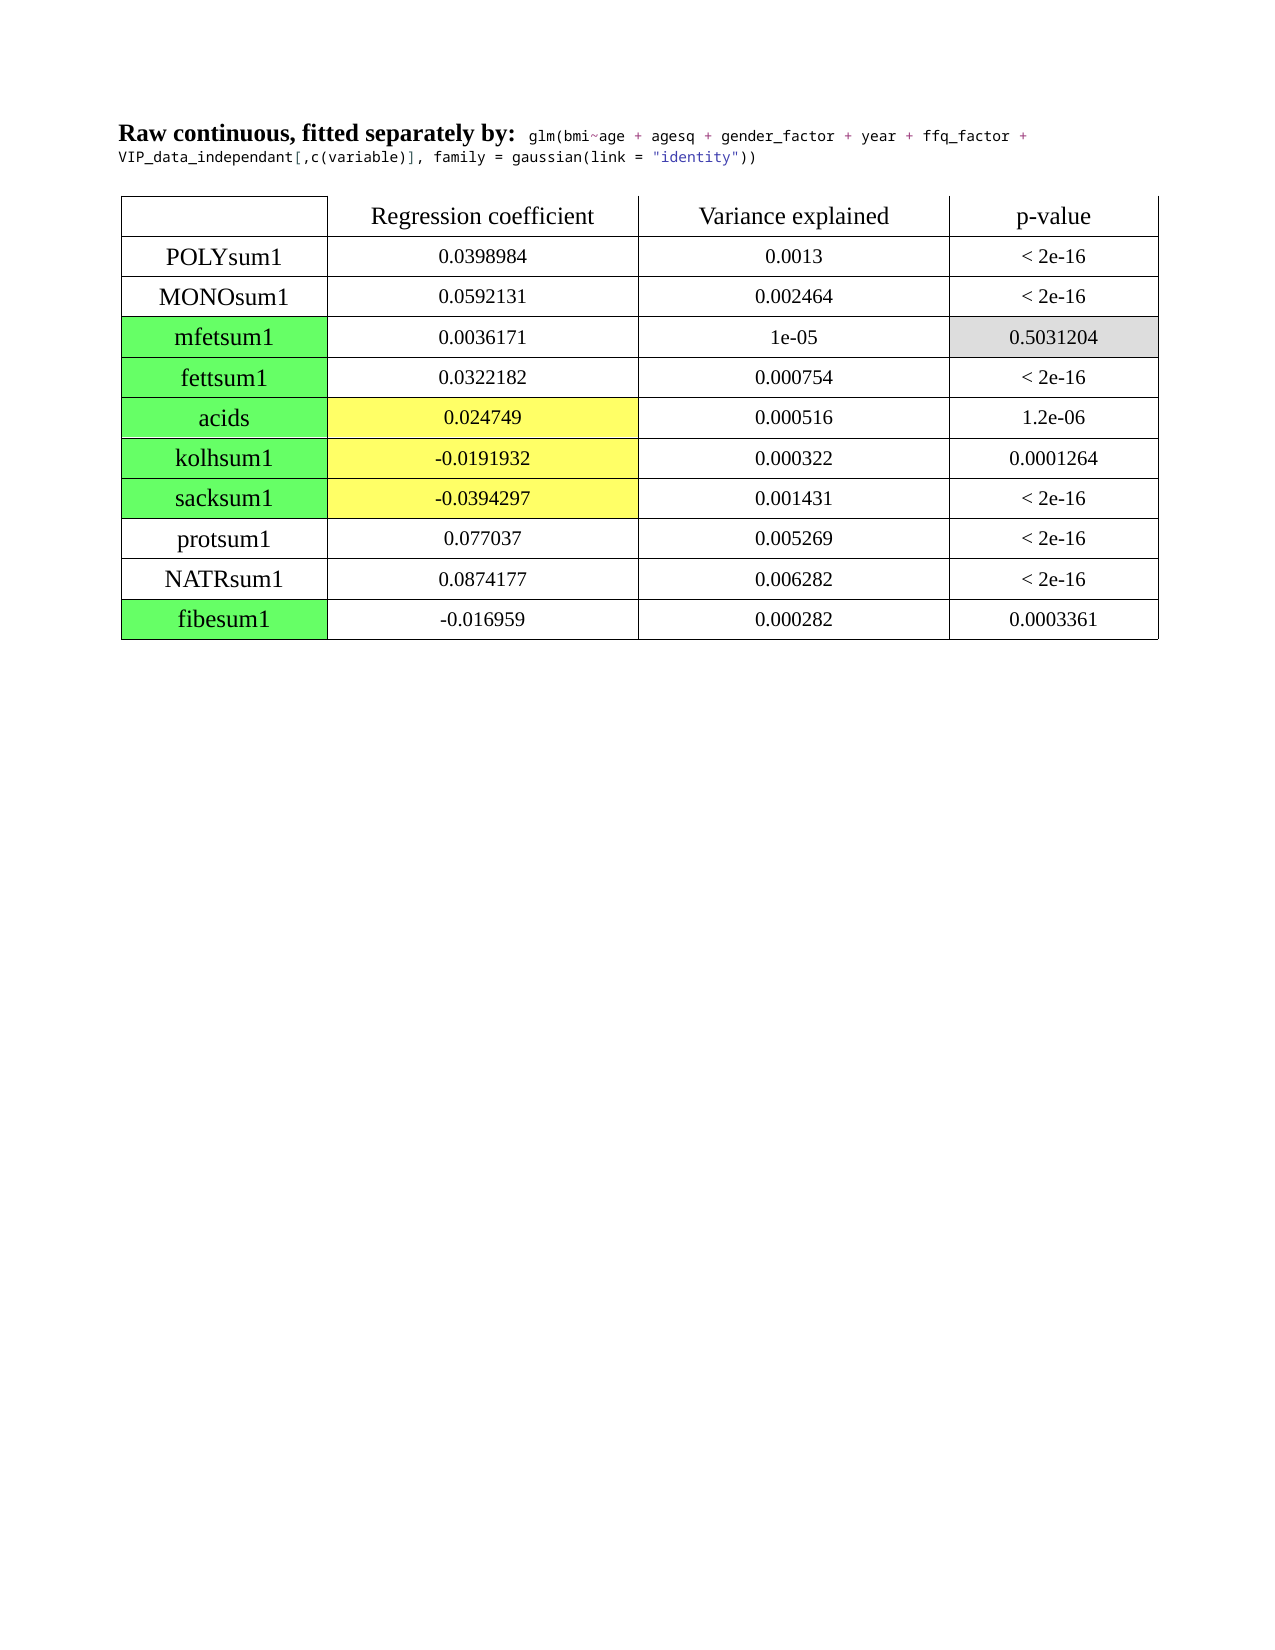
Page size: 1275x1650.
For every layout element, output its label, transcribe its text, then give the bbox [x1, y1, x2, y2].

table_cell 0.005269 [639, 519, 949, 558]
table_cell 0.000322 [639, 439, 949, 478]
table_cell 0.024749 [328, 398, 638, 437]
table_cell NATRsum1 [122, 559, 327, 599]
table_cell -0.016959 [328, 600, 638, 639]
table_cell 0.077037 [328, 519, 638, 558]
table_header [122, 197, 327, 236]
table_cell 0.006282 [639, 559, 949, 599]
table_cell -0.0191932 [328, 439, 638, 478]
table_cell 0.0874177 [328, 559, 638, 599]
table_cell 1e-05 [639, 317, 949, 357]
table_cell 0.0036171 [328, 317, 638, 357]
table_cell 0.0003361 [950, 600, 1158, 639]
table_cell 1.2e-06 [950, 398, 1158, 437]
table_cell 0.000516 [639, 398, 949, 437]
table_cell 0.000282 [639, 600, 949, 639]
table_header Variance explained [639, 196, 949, 236]
table_cell sacksum1 [122, 479, 327, 518]
table_cell 0.0592131 [328, 277, 638, 316]
table_cell fettsum1 [122, 358, 327, 397]
table_cell < 2e-16 [950, 237, 1158, 276]
table_cell < 2e-16 [950, 479, 1158, 518]
table_cell 0.000754 [639, 358, 949, 397]
text Raw continuous, fitted separately by: glm(bmi~age + agesq + gender_factor + year + ffq_factor + VIP_data_independant[,c(variable)], family = gaussian(link = "identity")) [118, 118, 1157, 167]
table_cell kolhsum1 [122, 439, 327, 478]
table_header p-value [950, 196, 1158, 236]
table_cell mfetsum1 [122, 317, 327, 357]
table_cell 0.5031204 [950, 317, 1158, 357]
table_cell protsum1 [122, 519, 327, 558]
table_cell 0.0001264 [950, 439, 1158, 478]
table_header Regression coefficient [328, 196, 638, 236]
table_cell 0.002464 [639, 277, 949, 316]
table_cell < 2e-16 [950, 277, 1158, 316]
table_cell acids [122, 398, 327, 437]
table_cell fibesum1 [122, 600, 327, 639]
table_cell < 2e-16 [950, 559, 1158, 599]
table_cell < 2e-16 [950, 519, 1158, 558]
table_cell 0.001431 [639, 479, 949, 518]
table_cell < 2e-16 [950, 358, 1158, 397]
table_cell MONOsum1 [122, 277, 327, 316]
table_cell 0.0398984 [328, 237, 638, 276]
table_cell -0.0394297 [328, 479, 638, 518]
table_cell 0.0322182 [328, 358, 638, 397]
table_cell 0.0013 [639, 237, 949, 276]
table_cell POLYsum1 [122, 237, 327, 276]
